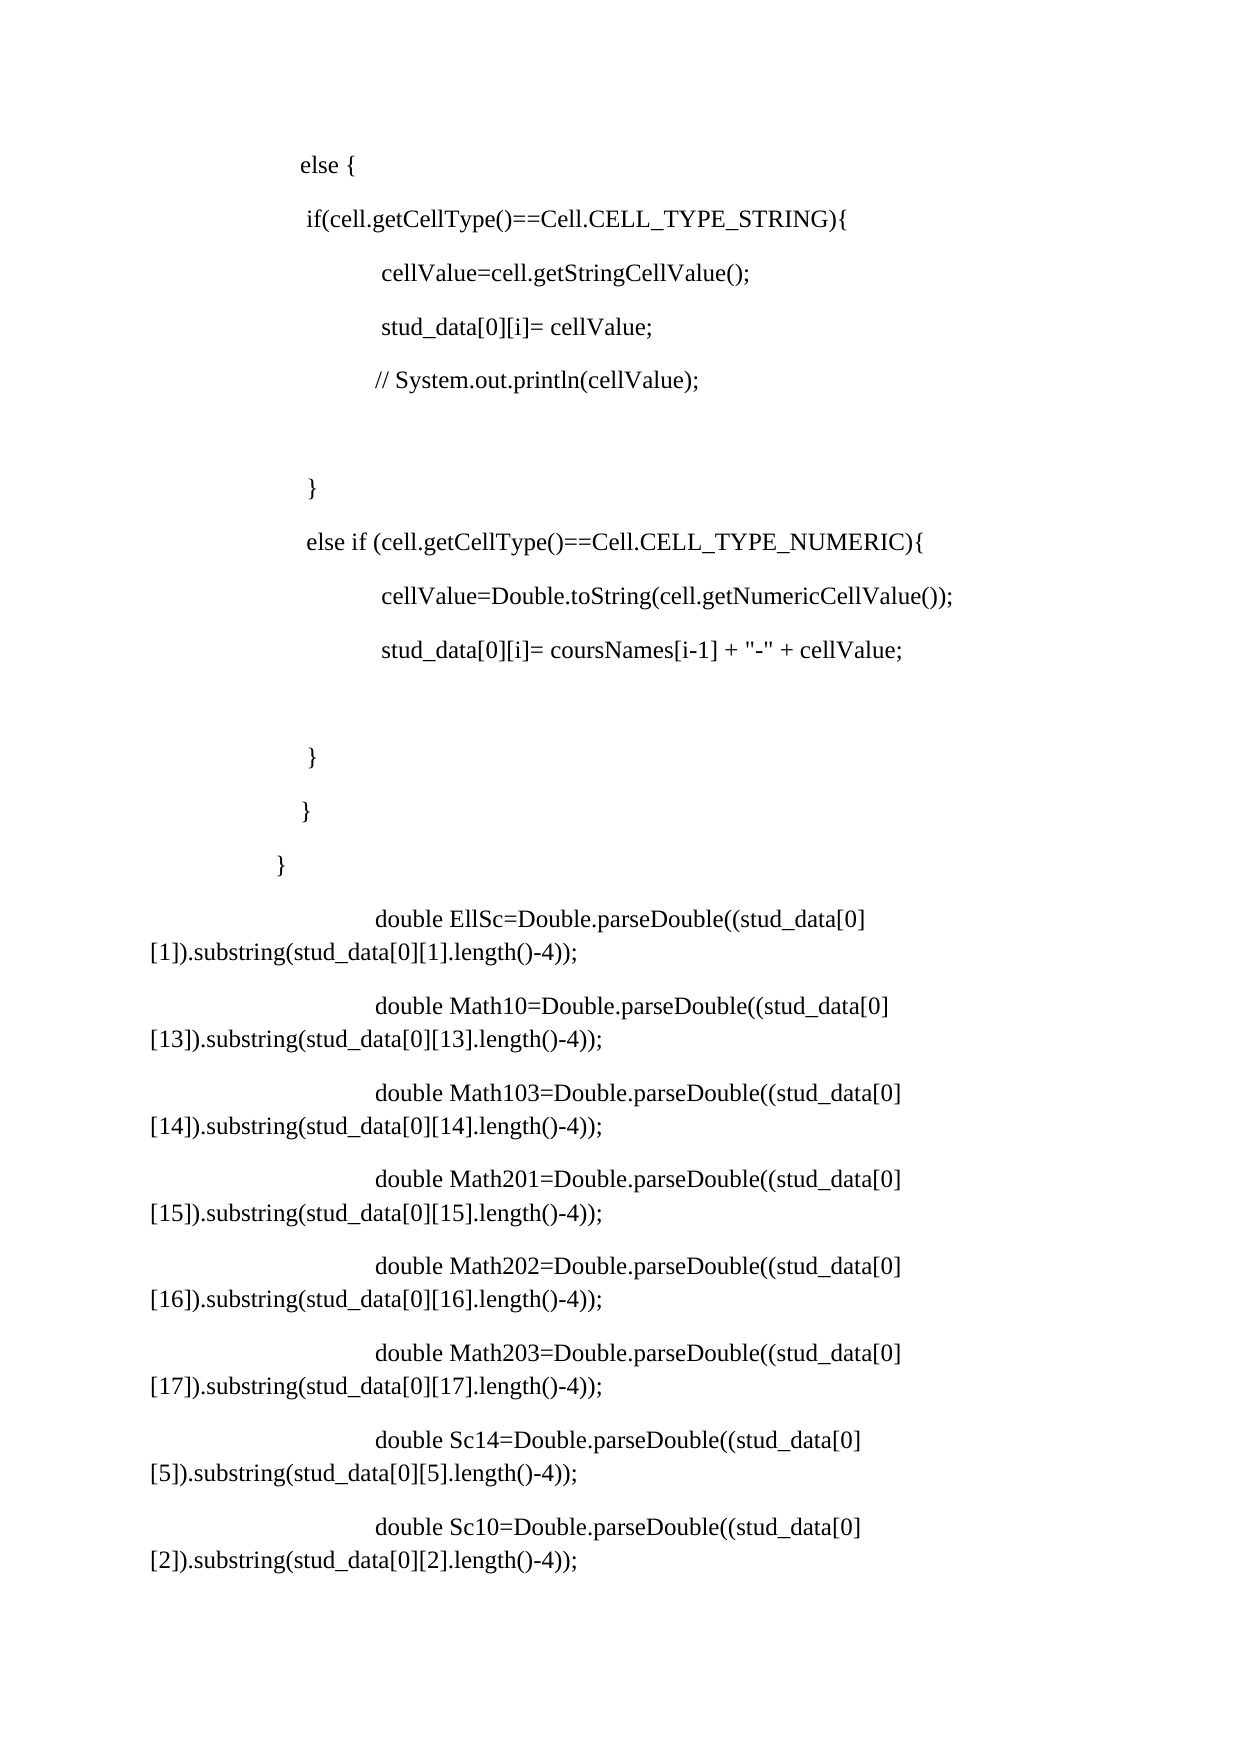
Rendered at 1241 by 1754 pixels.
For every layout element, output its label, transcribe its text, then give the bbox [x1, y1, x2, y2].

text double Sc14=Double.parseDouble((stud_data[0][5]).substring(stud_data[0][5].length()-4)); [150, 1425, 1090, 1487]
text double Sc10=Double.parseDouble((stud_data[0][2]).substring(stud_data[0][2].length()-4)); [150, 1512, 1090, 1574]
text double EllSc=Double.parseDouble((stud_data[0][1]).substring(stud_data[0][1].length()-4)); [150, 904, 1090, 966]
text cellValue=Double.toString(cell.getNumericCellValue()); [150, 581, 1090, 609]
text } [150, 796, 1090, 825]
text } [150, 473, 1090, 502]
text double Math203=Double.parseDouble((stud_data[0][17]).substring(stud_data[0][17].length()-4)); [150, 1338, 1090, 1400]
text stud_data[0][i]= coursNames[i-1] + "-" + cellValue; [150, 635, 1090, 663]
text else if (cell.getCellType()==Cell.CELL_TYPE_NUMERIC){ [150, 527, 1090, 556]
text cellValue=cell.getStringCellValue(); [150, 258, 1090, 286]
text double Math202=Double.parseDouble((stud_data[0][16]).substring(stud_data[0][16].length()-4)); [150, 1251, 1090, 1313]
text if(cell.getCellType()==Cell.CELL_TYPE_STRING){ [150, 204, 1090, 233]
text stud_data[0][i]= cellValue; [150, 312, 1090, 340]
text } [150, 850, 1090, 879]
text // System.out.println(cellValue); [150, 365, 1090, 394]
text double Math103=Double.parseDouble((stud_data[0][14]).substring(stud_data[0][14].length()-4)); [150, 1078, 1090, 1139]
text double Math10=Double.parseDouble((stud_data[0][13]).substring(stud_data[0][13].length()-4)); [150, 991, 1090, 1053]
text } [150, 742, 1090, 771]
text double Math201=Double.parseDouble((stud_data[0][15]).substring(stud_data[0][15].length()-4)); [150, 1164, 1090, 1226]
text else { [150, 150, 1090, 179]
